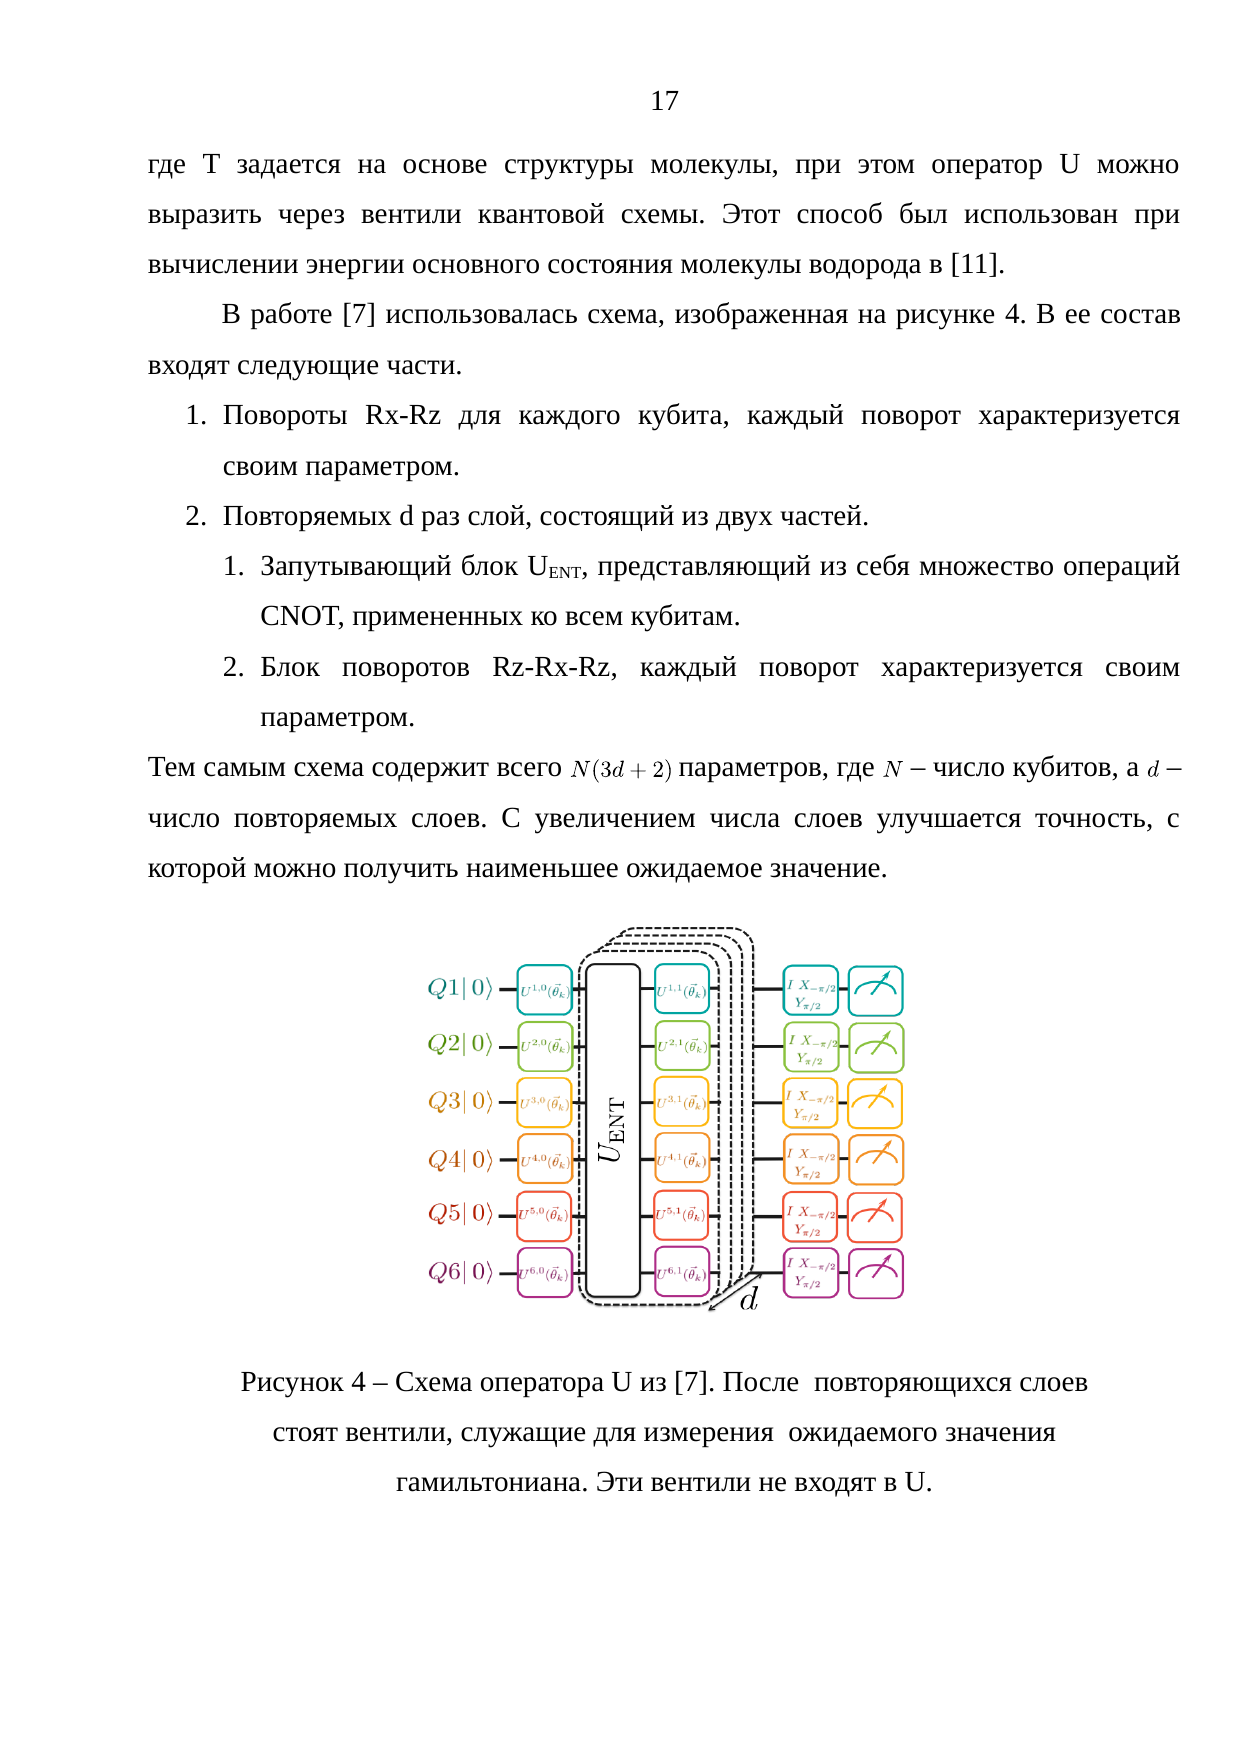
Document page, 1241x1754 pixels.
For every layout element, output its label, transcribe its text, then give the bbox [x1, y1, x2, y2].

list Запутывающий блок UENT, представляющий из себя множество операций CNOT, примененных ко всем кубитам. [223, 548, 1181, 632]
list Повторяемых d раз слой, состоящий из двух частей. [185, 498, 1181, 531]
text Тем самым схема содержит всего параметров, где – число кубитов, а – число повторяемых слоев. С увеличением числа слоев улучшается точность, с которой можно получить наименьшее ожидаемое значение. [148, 749, 1181, 884]
picture [422, 912, 907, 1316]
text Рисунок 4 – Схема оператора U из [7]. После повторяющихся слоев стоят вентили, служащие для измерения ожидаемого значения гамильтониана. Эти вентили не входят в U. [239, 1364, 1089, 1498]
list Повороты Rx-Rz для каждого кубита, каждый поворот характеризуется своим параметром. [185, 397, 1181, 481]
list Блок поворотов Rz-Rx-Rz, каждый поворот характеризуется своим параметром. [223, 649, 1181, 733]
text В работе [7] использовалась схема, изображенная на рисунке 4. В ее состав входят следующие части. [148, 297, 1181, 381]
text где T задается на основе структуры молекулы, при этом оператор U можно выразить через вентили квантовой схемы. Этот способ был использован при вычислении энергии основного состояния молекулы водорода в [11]. [148, 146, 1181, 280]
